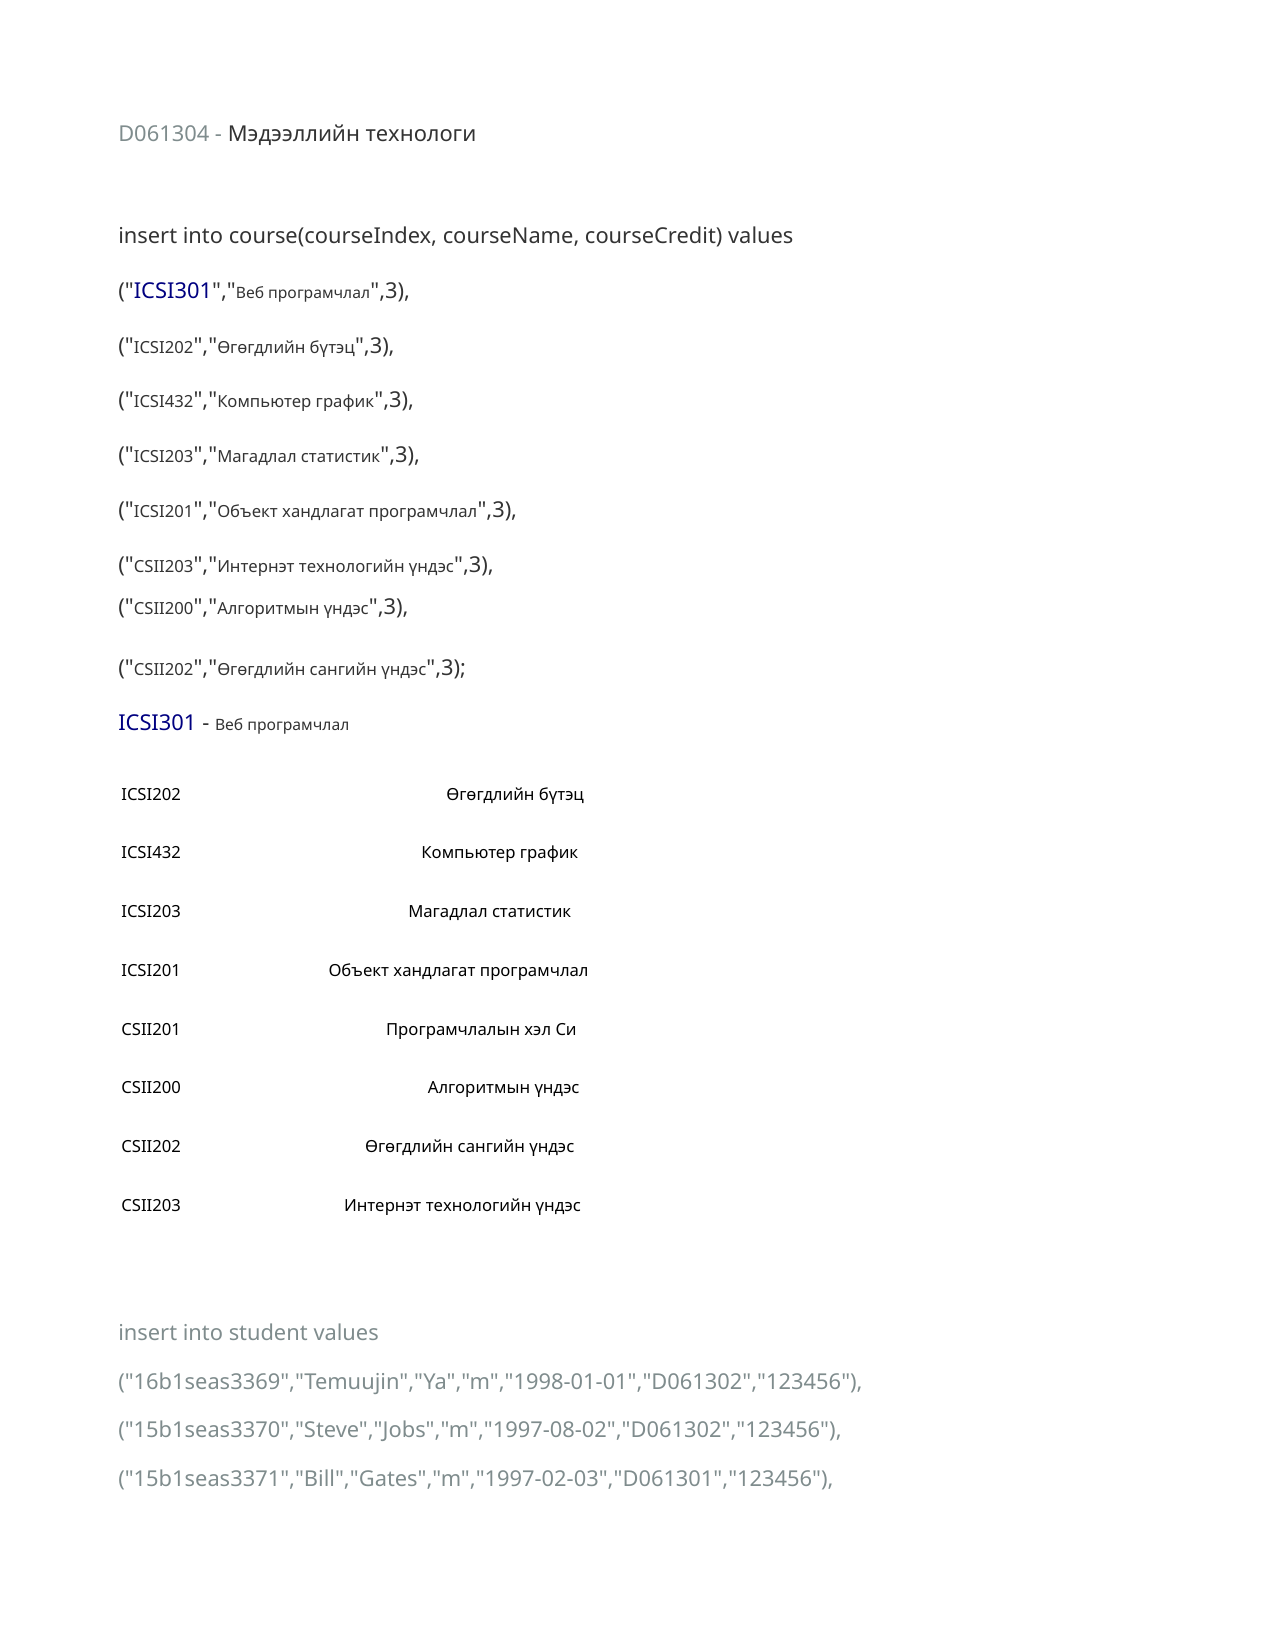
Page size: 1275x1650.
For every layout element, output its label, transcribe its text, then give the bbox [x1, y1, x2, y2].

subtitle ("ICSI202","Өгөгдлийн бүтэц",3), [118, 329, 1157, 359]
table_header ICSI432 [118, 838, 418, 867]
table_header ICSI203 [118, 897, 405, 926]
table_header CSII202 [118, 1132, 362, 1161]
table_header CSII200 [118, 1073, 424, 1102]
table_header Өгөгдлийн сангийн үндэс [362, 1132, 1157, 1161]
subtitle ("CSII203","Интернэт технологийн үндэс",3), [118, 549, 1157, 578]
subtitle ICSI301 - Веб програмчлал [118, 707, 1157, 737]
table_header ICSI201 [118, 955, 325, 984]
table_header Өгөгдлийн бүтэц [443, 779, 1157, 808]
subtitle insert into course(courseIndex, courseName, courseCredit) values [118, 220, 1157, 250]
table_header Компьютер график [418, 838, 1157, 867]
text ("CSII200","Алгоритмын үндэс",3), [118, 591, 1157, 621]
subtitle ("ICSI201","Объект хандлагат програмчлал",3), [118, 494, 1157, 524]
text insert into student values [118, 1317, 1157, 1347]
subtitle ("ICSI203","Магадлал статистик",3), [118, 439, 1157, 469]
table_header ICSI202 [118, 779, 443, 808]
table_header Объект хандлагат програмчлал [325, 955, 1157, 984]
text ("15b1seas3371","Bill","Gates","m","1997-02-03","D061301","123456"), [118, 1463, 1157, 1493]
subtitle ("ICSI432","Компьютер график",3), [118, 384, 1157, 414]
table_header Интернэт технологийн үндэс [341, 1190, 1157, 1219]
text ("15b1seas3370","Steve","Jobs","m","1997-08-02","D061302","123456"), [118, 1414, 1157, 1444]
table_header CSII201 [118, 1014, 383, 1043]
text D061304 - Мэдээллийн технологи [118, 118, 1157, 148]
table_header CSII203 [118, 1190, 341, 1219]
table_header Алгоритмын үндэс [425, 1073, 1157, 1102]
text ("16b1seas3369","Temuujin","Ya","m","1998-01-01","D061302","123456"), [118, 1366, 1157, 1395]
table_header Програмчлалын хэл Cи [383, 1014, 1157, 1043]
subtitle ("CSII202","Өгөгдлийн сангийн үндэс",3); [118, 652, 1157, 682]
subtitle ("ICSI301","Веб програмчлал",3), [118, 275, 1157, 304]
table_header Магадлал статистик [405, 897, 1157, 926]
